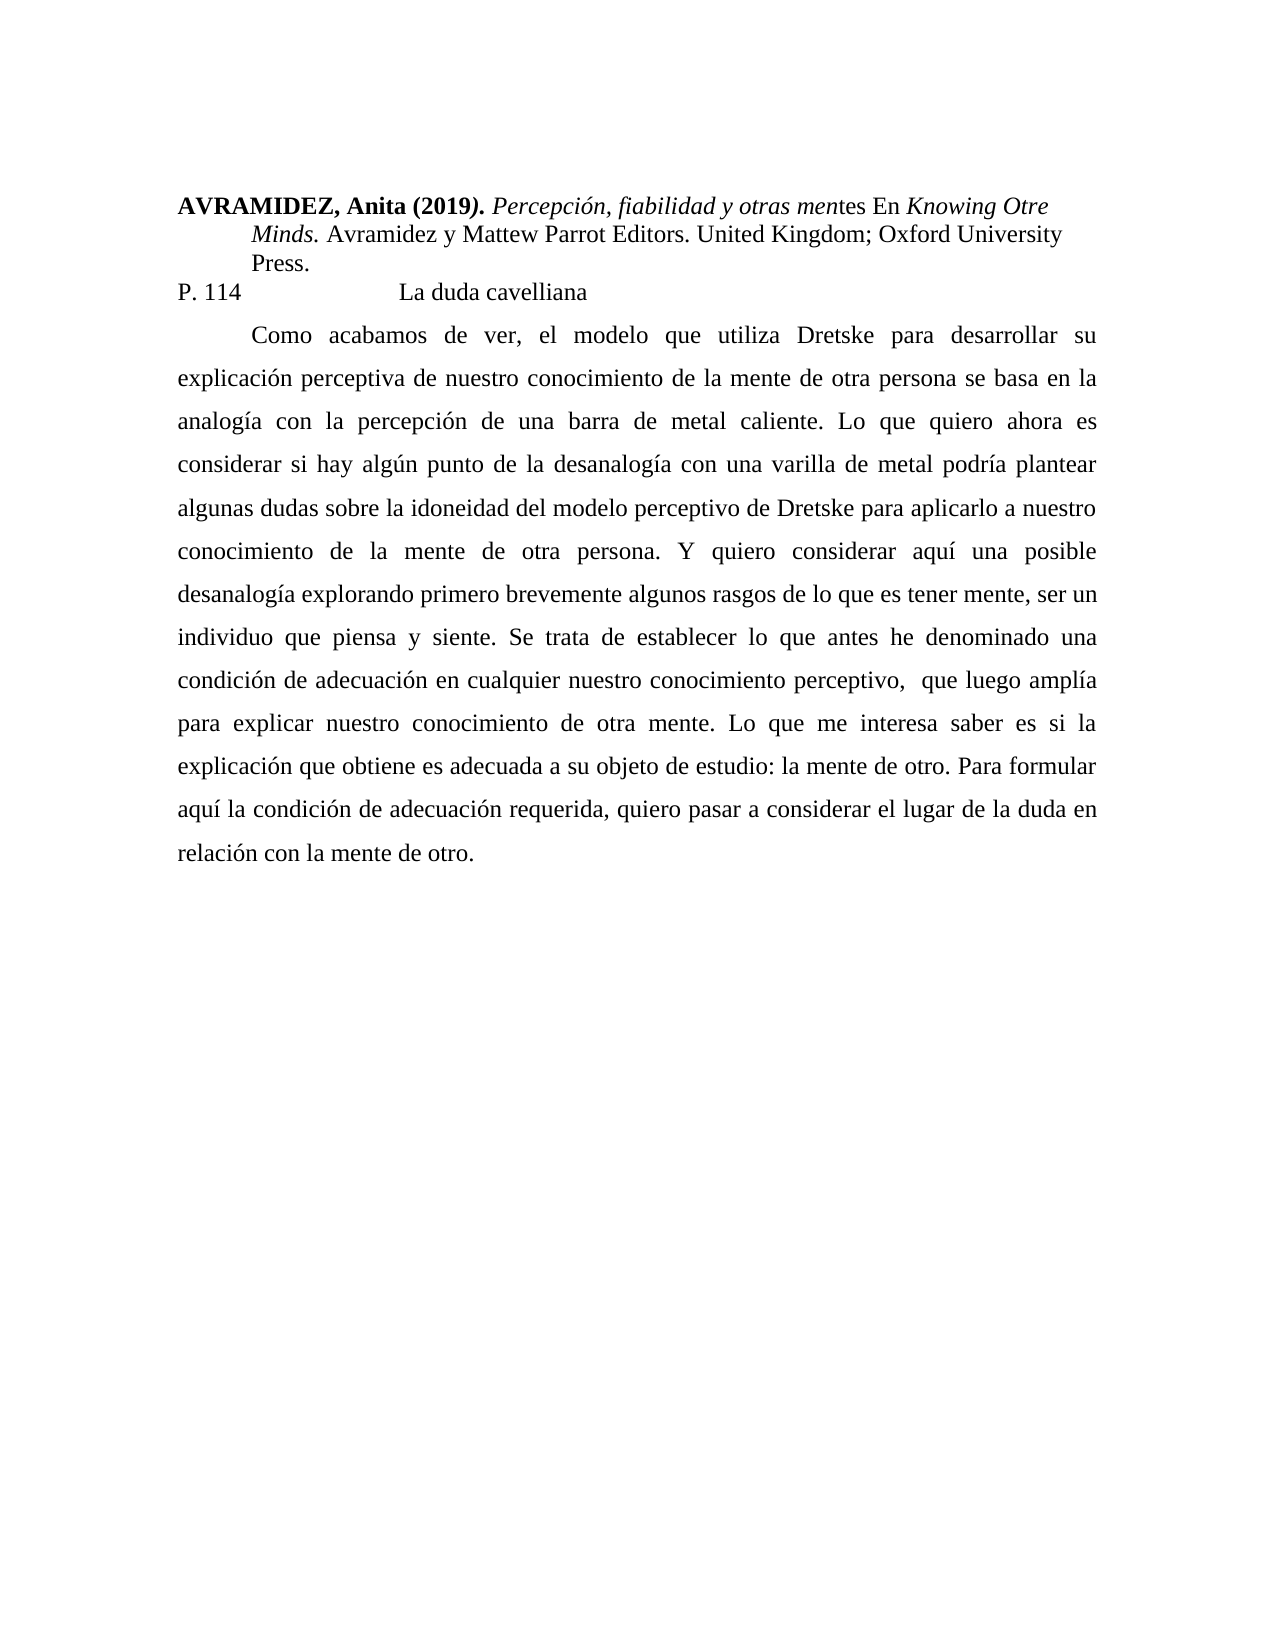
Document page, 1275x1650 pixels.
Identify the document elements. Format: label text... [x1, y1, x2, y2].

text Como acabamos de ver, el modelo que utiliza Dretske para desarrollar su explicación perceptiva de nuestro conocimiento de la mente de otra persona se basa en la analogía con la percepción de una barra de metal caliente. Lo que quiero ahora es considerar si hay algún punto de la desanalogía con una varilla de metal podría plantear algunas dudas sobre la idoneidad del modelo perceptivo de Dretske para aplicarlo a nuestro conocimiento de la mente de otra persona. Y quiero considerar aquí una posible desanalogía explorando primero brevemente algunos rasgos de lo que es tener mente, ser un individuo que piensa y siente. Se trata de establecer lo que antes he denominado una condición de adecuación en cualquier nuestro conocimiento perceptivo, que luego amplía para explicar nuestro conocimiento de otra mente. Lo que me interesa saber es si la explicación que obtiene es adecuada a su objeto de estudio: la mente de otro. Para formular aquí la condición de adecuación requerida, quiero pasar a considerar el lugar de la duda en relación con la mente de otro. [177, 320, 1098, 866]
text P. 114 La duda cavelliana [177, 277, 1098, 306]
text AVRAMIDEZ, Anita (2019). Percepción, fiabilidad y otras mentes En Knowing Otre Minds. Avramidez y Mattew Parrot Editors. United Kingdom; Oxford University Press. [177, 191, 1098, 277]
